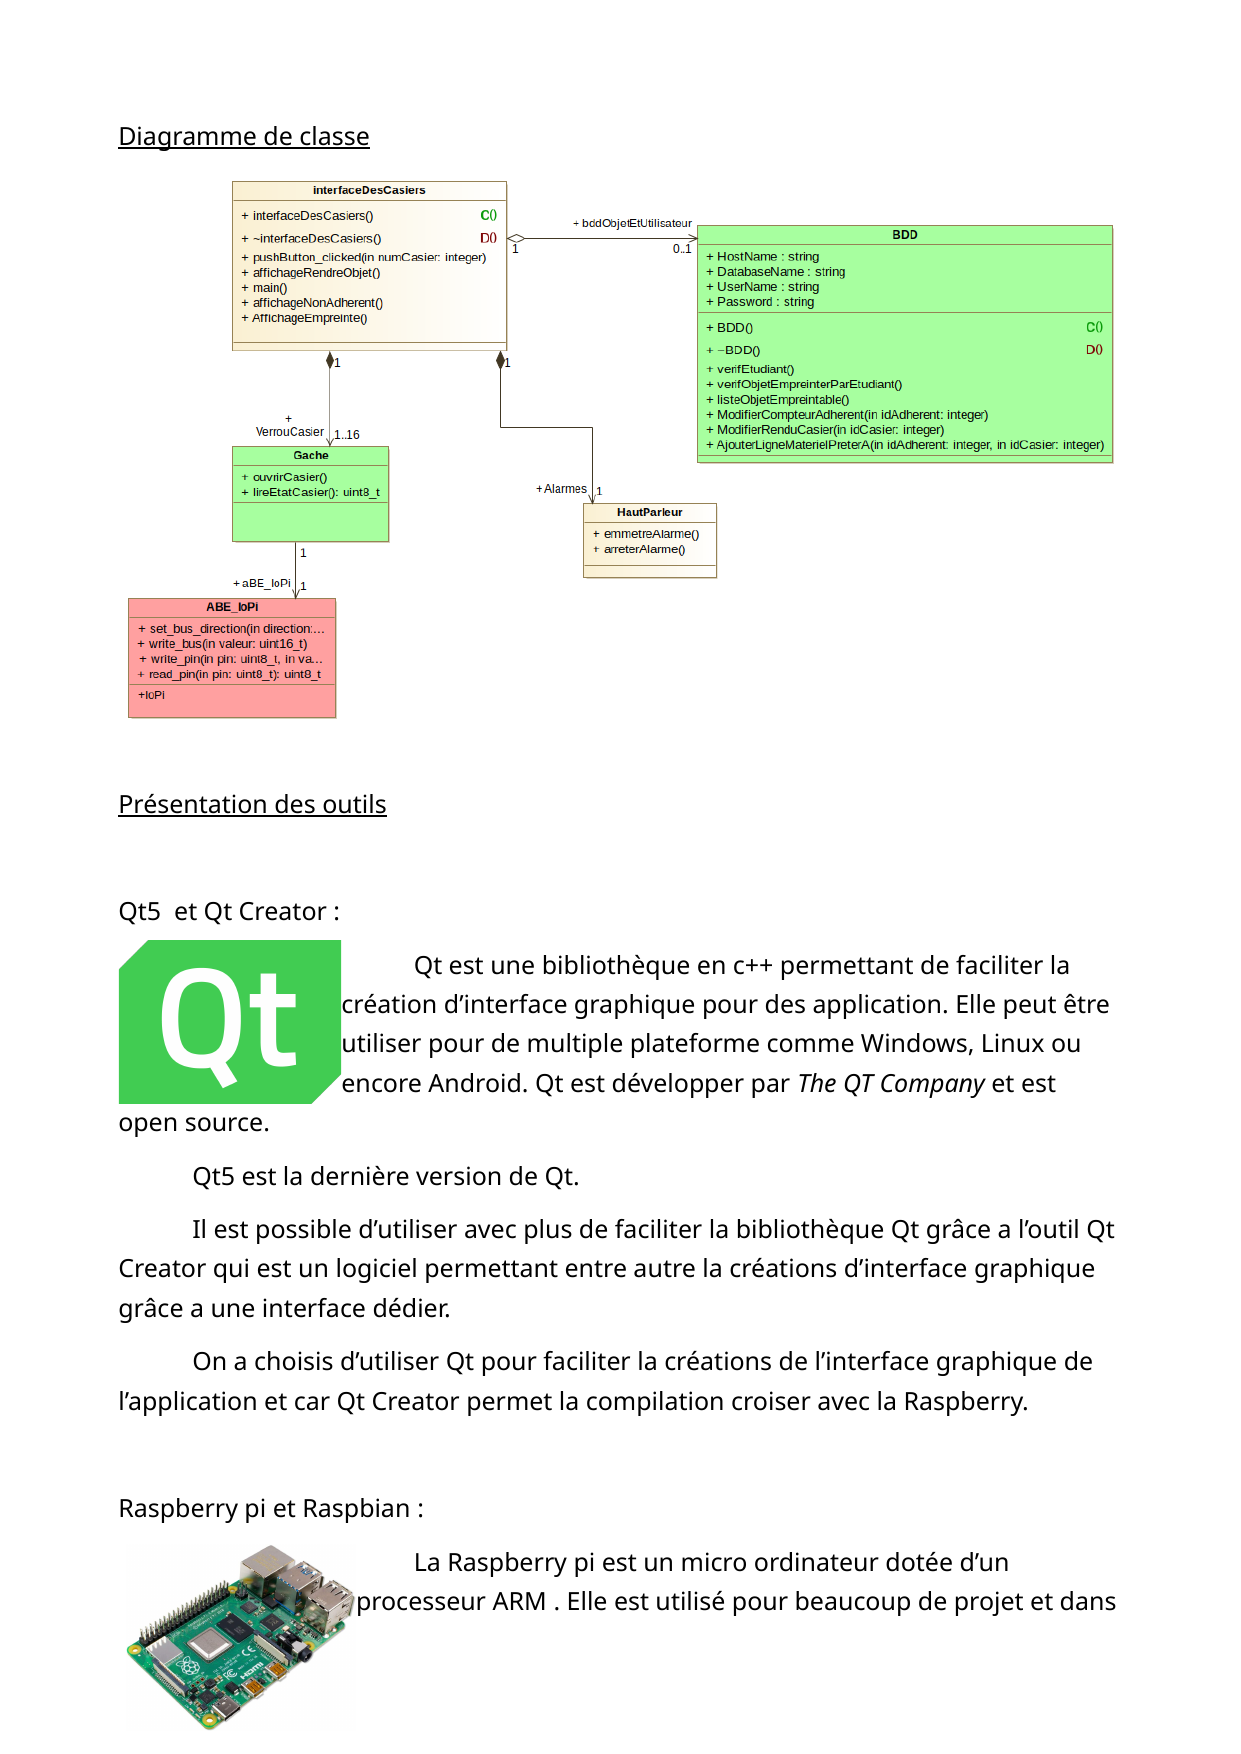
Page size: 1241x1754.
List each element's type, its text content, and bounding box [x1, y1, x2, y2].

text Qt est une bibliothèque en c++ permettant de faciliter la création d’interface graphique pour des application. Elle peut être utiliser pour de multiple plateforme comme Windows, Linux ou encore Android. Qt est développer par The QT Company et est open source. [118, 948, 1122, 1138]
text On a choisis d’utiliser Qt pour faciliter la créations de l’interface graphique de l’application et car Qt Creator permet la compilation croiser avec la Raspberry. [118, 1344, 1122, 1417]
text La Raspberry pi est un micro ordinateur dotée d’un processeur ARM . Elle est utilisé pour beaucoup de projet et dans [356, 1544, 1122, 1618]
picture [118, 940, 342, 1104]
text Diagramme de classe [118, 118, 1122, 152]
text Il est possible d’utiliser avec plus de faciliter la bibliothèque Qt grâce a l’outil Qt Creator qui est un logiciel permettant entre autre la créations d’interface graphique grâce a une interface dédier. [118, 1212, 1122, 1324]
picture [125, 1544, 356, 1731]
text Qt5 et Qt Creator : [118, 894, 1122, 928]
text Présentation des outils [118, 787, 1122, 821]
text Qt5 est la dernière version de Qt. [118, 1158, 1122, 1192]
text Raspberry pi et Raspbian : [118, 1491, 1122, 1525]
picture [118, 171, 1123, 728]
